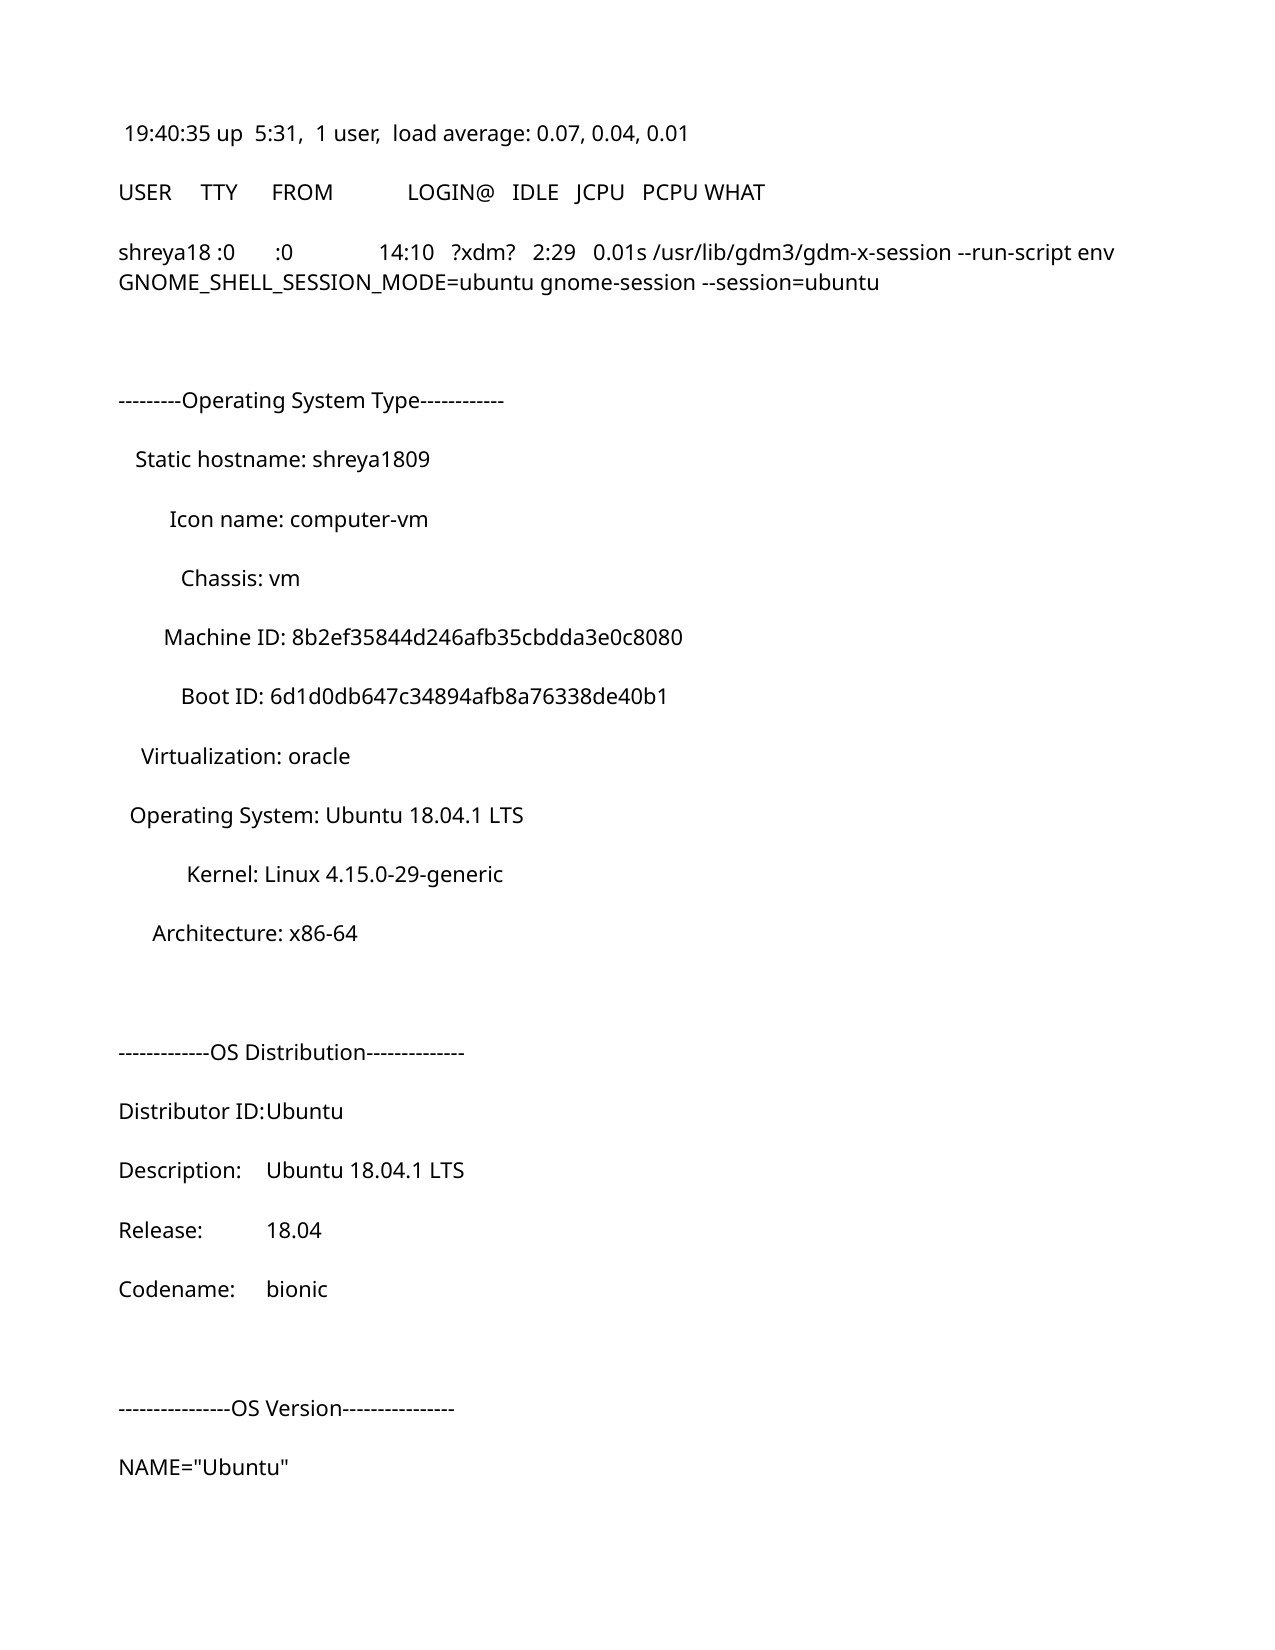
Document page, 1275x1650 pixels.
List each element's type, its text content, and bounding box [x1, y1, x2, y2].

text ----------------OS Version---------------- [118, 1393, 1157, 1422]
text Distributor ID: Ubuntu [118, 1096, 1157, 1126]
text Description: Ubuntu 18.04.1 LTS [118, 1156, 1157, 1185]
text Operating System: Ubuntu 18.04.1 LTS [118, 800, 1157, 830]
text USER TTY FROM LOGIN@ IDLE JCPU PCPU WHAT [118, 177, 1157, 207]
text -------------OS Distribution-------------- [118, 1037, 1157, 1067]
text Boot ID: 6d1d0db647c34894afb8a76338de40b1 [118, 681, 1157, 711]
text NAME="Ubuntu" [118, 1452, 1157, 1482]
text Architecture: x86-64 [118, 918, 1157, 948]
text Icon name: computer-vm [118, 503, 1157, 533]
text Codename: bionic [118, 1274, 1157, 1304]
text Kernel: Linux 4.15.0-29-generic [118, 859, 1157, 889]
text Static hostname: shreya1809 [118, 444, 1157, 474]
text Virtualization: oracle [118, 741, 1157, 770]
text Chassis: vm [118, 563, 1157, 593]
text ---------Operating System Type------------ [118, 385, 1157, 415]
text 19:40:35 up 5:31, 1 user, load average: 0.07, 0.04, 0.01 [118, 118, 1157, 148]
text Machine ID: 8b2ef35844d246afb35cbdda3e0c8080 [118, 622, 1157, 652]
text Release: 18.04 [118, 1215, 1157, 1244]
text shreya18 :0 :0 14:10 ?xdm? 2:29 0.01s /usr/lib/gdm3/gdm-x-session --run-script env GNOME_SHELL_SESSION_MODE=ubuntu gnome-session --session=ubuntu [118, 237, 1157, 296]
